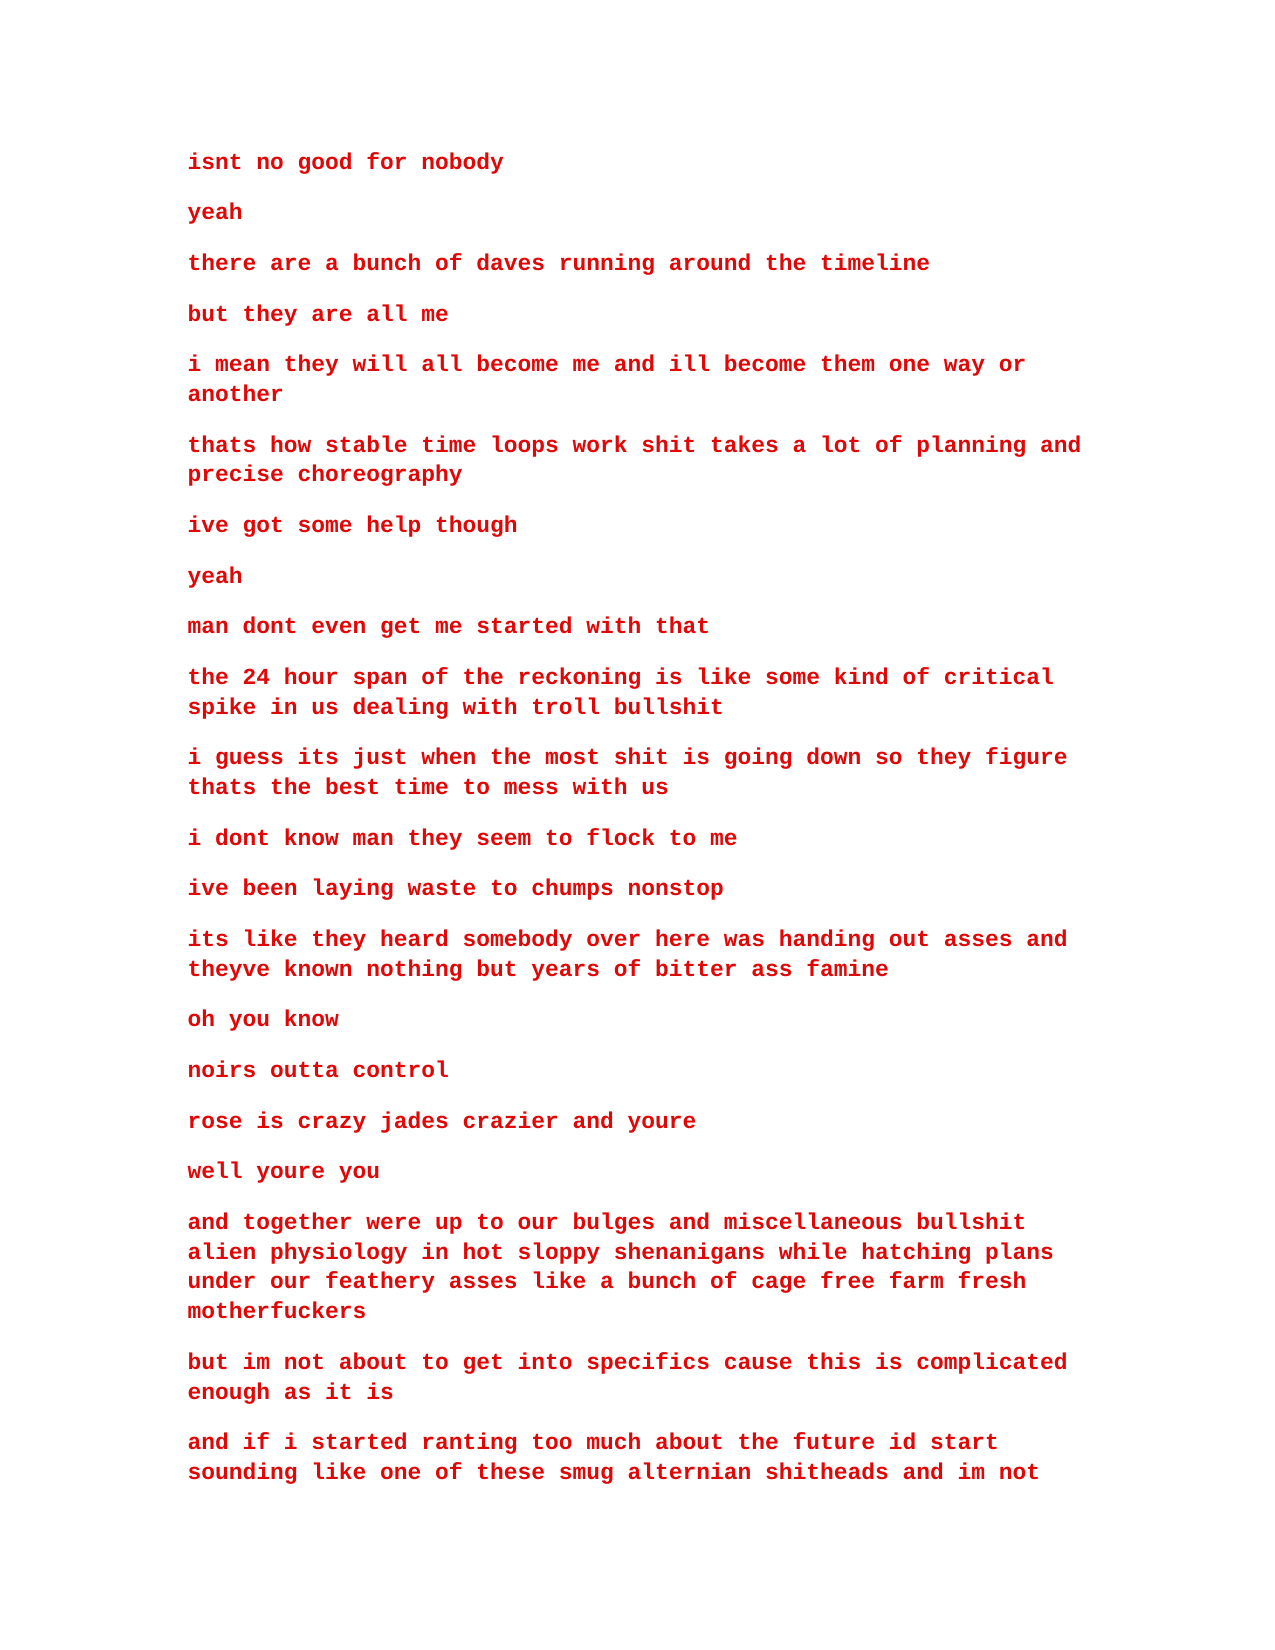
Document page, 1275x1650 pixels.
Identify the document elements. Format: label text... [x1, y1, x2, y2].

text isnt no good for nobody [187, 150, 1087, 176]
text but they are all me [187, 302, 1087, 328]
text its like they heard somebody over here was handing out asses and theyve known nothing but years of bitter ass famine [187, 927, 1087, 983]
text and if i started ranting too much about the future id start sounding like one of these smug alternian shitheads and im not [187, 1431, 1087, 1486]
text oh you know [187, 1008, 1087, 1034]
text noirs outta control [187, 1058, 1087, 1084]
text i guess its just when the most shit is going down so they figure thats the best time to mess with us [187, 746, 1087, 801]
text i dont know man they seem to flock to me [187, 826, 1087, 852]
text and together were up to our bulges and miscellaneous bullshit alien physiology in hot sloppy shenanigans while hatching plans under our feathery asses like a bunch of cage free farm fresh motherfuckers [187, 1210, 1087, 1326]
text i mean they will all become me and ill become them one way or another [187, 352, 1087, 408]
text the 24 hour span of the reckoning is like some kind of critical spike in us dealing with troll bullshit [187, 665, 1087, 721]
text ive got some help though [187, 513, 1087, 539]
text well youre you [187, 1159, 1087, 1186]
text there are a bunch of daves running around the timeline [187, 251, 1087, 277]
text ive been laying waste to chumps nonstop [187, 877, 1087, 903]
text thats how stable time loops work shit takes a lot of planning and precise choreography [187, 433, 1087, 489]
text man dont even get me started with that [187, 614, 1087, 641]
text but im not about to get into specifics cause this is complicated enough as it is [187, 1350, 1087, 1406]
text yeah [187, 564, 1087, 590]
text rose is crazy jades crazier and youre [187, 1109, 1087, 1135]
text yeah [187, 201, 1087, 227]
